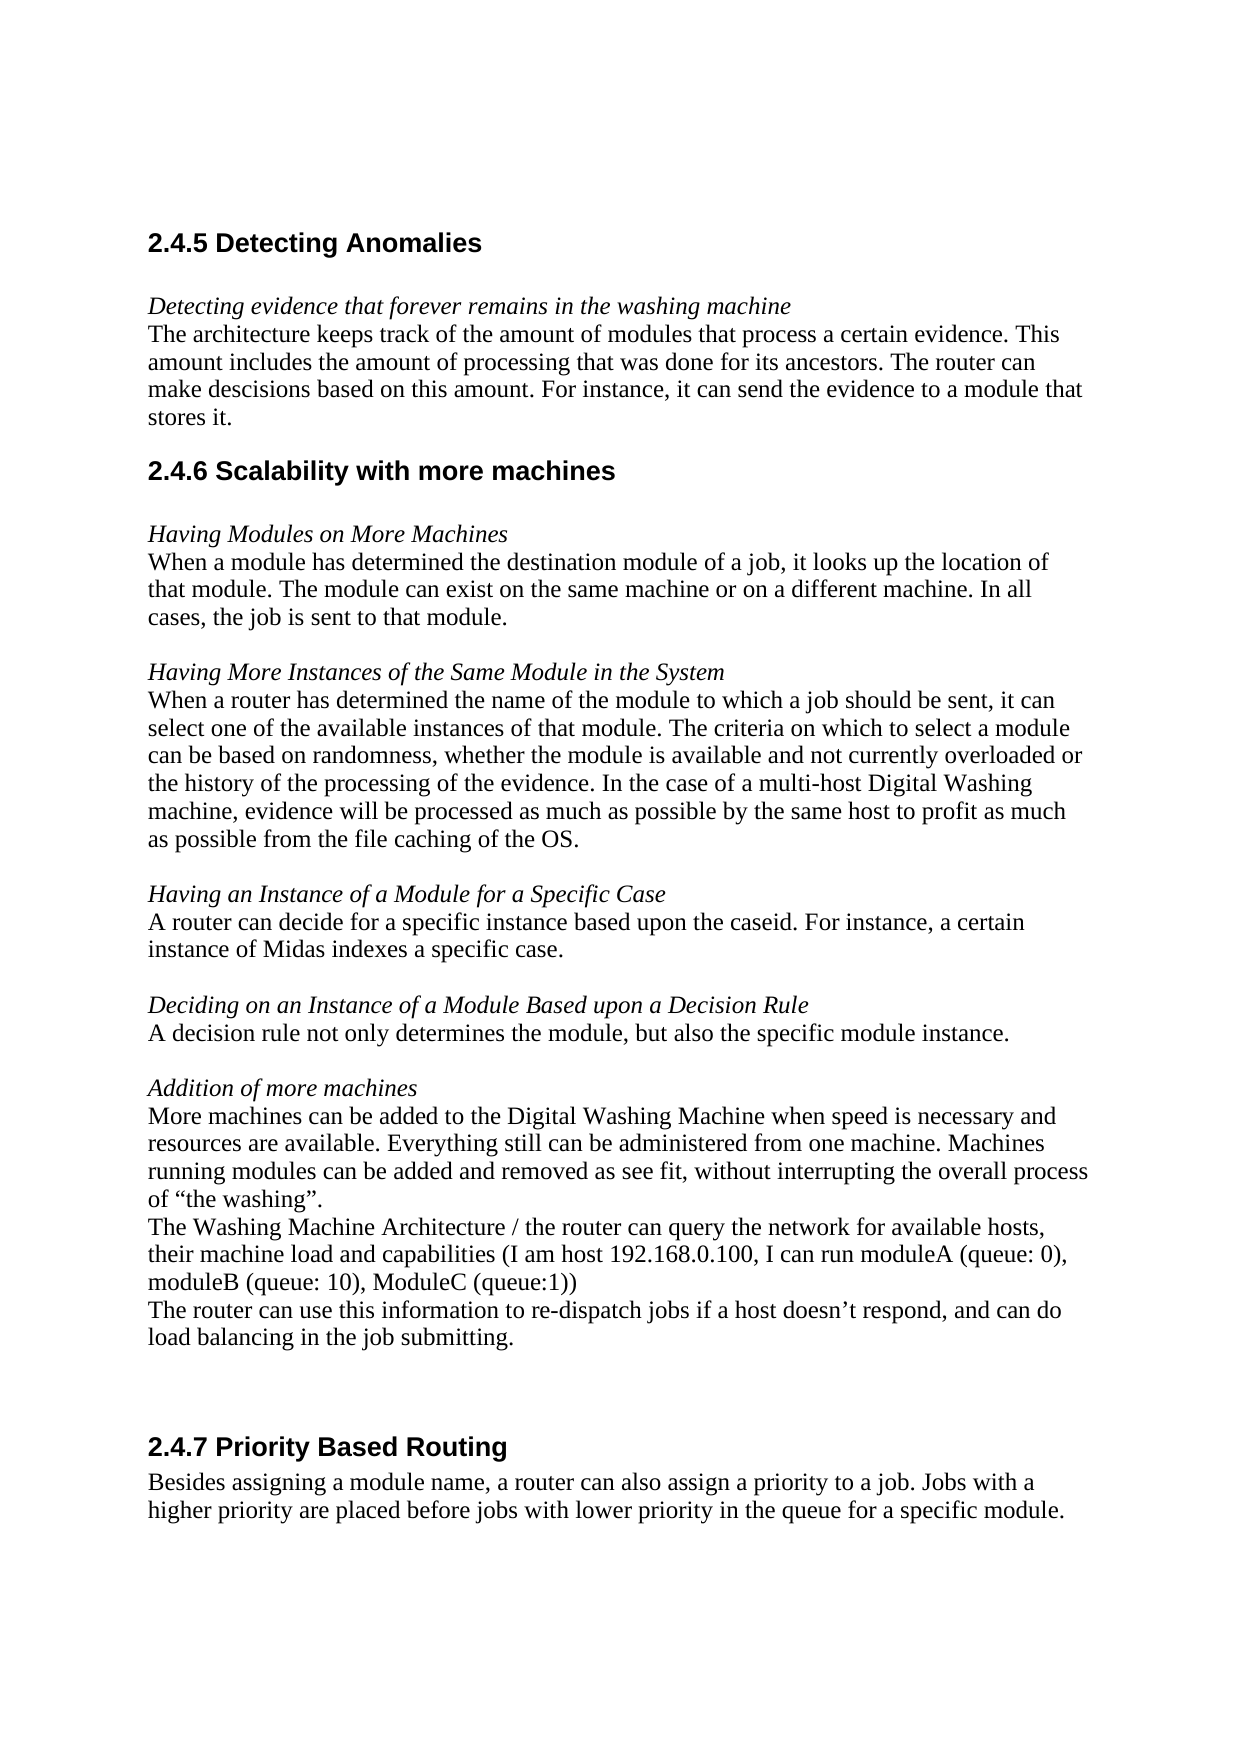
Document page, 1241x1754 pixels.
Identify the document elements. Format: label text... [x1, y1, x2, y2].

subtitle Having an Instance of a Module for a Specific Case [148, 880, 1092, 908]
text The Washing Machine Architecture / the router can query the network for available hosts, their machine load and capabilities (I am host 192.168.0.100, I can run moduleA (queue: 0), moduleB (queue: 10), ModuleC (queue:1)) [148, 1213, 1092, 1296]
subtitle Having More Instances of the Same Module in the System [148, 658, 1092, 686]
text The router can use this information to re-dispatch jobs if a host doesn’t respond, and can do load balancing in the job submitting. [148, 1296, 1092, 1351]
subtitle 2.4.7 Priority Based Routing [148, 1432, 1092, 1462]
subtitle 2.4.5 Detecting Anomalies [148, 228, 1092, 258]
subtitle Addition of more machines [148, 1074, 1092, 1102]
text A router can decide for a specific instance based upon the caseid. For instance, a certain instance of Midas indexes a specific case. [148, 908, 1092, 963]
subtitle 2.4.6 Scalability with more machines [148, 456, 1092, 486]
text When a module has determined the destination module of a job, it looks up the location of that module. The module can exist on the same machine or on a different machine. In all cases, the job is sent to that module. [148, 548, 1092, 631]
text When a router has determined the name of the module to which a job should be sent, it can select one of the available instances of that module. The criteria on which to select a module can be based on randomness, whether the module is available and not currently overloaded or the history of the processing of the evidence. In the case of a multi-host Digital Washing machine, evidence will be processed as much as possible by the same host to profit as much as possible from the file caching of the OS. [148, 686, 1092, 852]
subtitle Deciding on an Instance of a Module Based upon a Decision Rule [148, 991, 1092, 1019]
text A decision rule not only determines the module, but also the specific module instance. [148, 1019, 1092, 1046]
text Detecting evidence that forever remains in the washing machine [148, 292, 1092, 320]
subtitle Having Modules on More Machines [148, 520, 1092, 548]
text More machines can be added to the Digital Washing Machine when speed is necessary and resources are available. Everything still can be administered from one machine. Machines running modules can be added and removed as see fit, without interrupting the overall process of “the washing”. [148, 1102, 1092, 1213]
text Besides assigning a module name, a router can also assign a priority to a job. Jobs with a higher priority are placed before jobs with lower priority in the queue for a specific module. [148, 1468, 1092, 1523]
text The architecture keeps track of the amount of modules that process a certain evidence. This amount includes the amount of processing that was done for its ancestors. The router can make descisions based on this amount. For instance, it can send the evidence to a module that stores it. [148, 320, 1092, 431]
